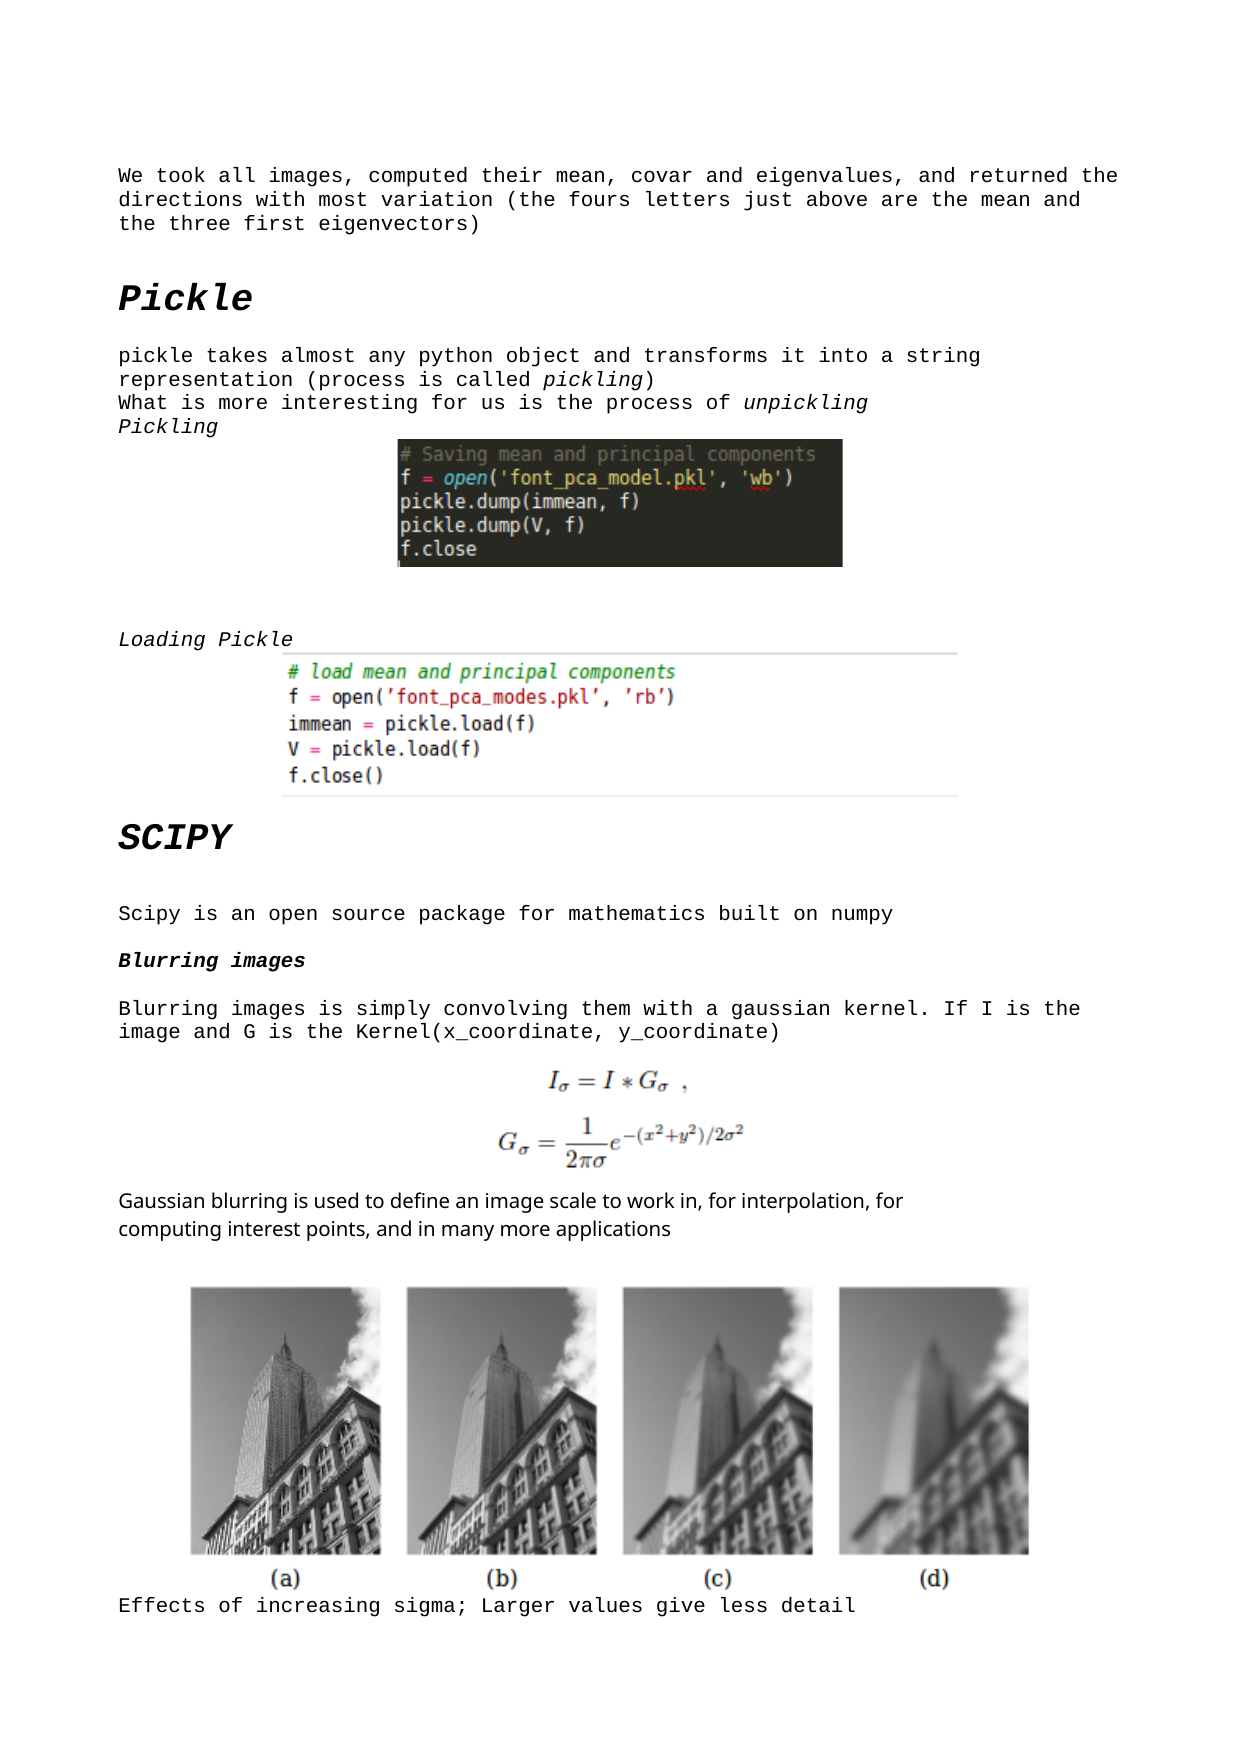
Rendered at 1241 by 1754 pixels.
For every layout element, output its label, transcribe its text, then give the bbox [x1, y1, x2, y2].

text Pickling [118, 416, 1122, 439]
picture [282, 652, 958, 797]
text Gaussian blurring is used to define an image scale to work in, for interpolation, for [118, 1187, 1122, 1214]
text SCIPY [118, 818, 1122, 860]
text We took all images, computed their mean, covar and eigenvalues, and returned the directions with most variation (the fours letters just above are the mean and the three first eigenvectors) [118, 165, 1122, 236]
picture [481, 1115, 759, 1179]
text Loading Pickle [118, 629, 1122, 652]
text What is more interesting for us is the process of unpickling [118, 392, 1122, 416]
text Blurring images is simply convolving them with a gaussian kernel. If I is the image and G is the Kernel(x_coordinate, y_coordinate) [118, 997, 1122, 1045]
text Scipy is an open source package for mathematics built on numpy [118, 903, 1122, 927]
picture [397, 439, 843, 567]
text Pickle [118, 279, 1122, 321]
picture [147, 1265, 1093, 1596]
text computing interest points, and in many more applications [118, 1214, 1122, 1242]
picture [521, 1044, 719, 1111]
text Blurring images [118, 950, 1122, 974]
text pickle takes almost any python object and transforms it into a string representation (process is called pickling) [118, 345, 1122, 392]
text Effects of increasing sigma; Larger values give less detail [118, 1266, 1122, 1619]
